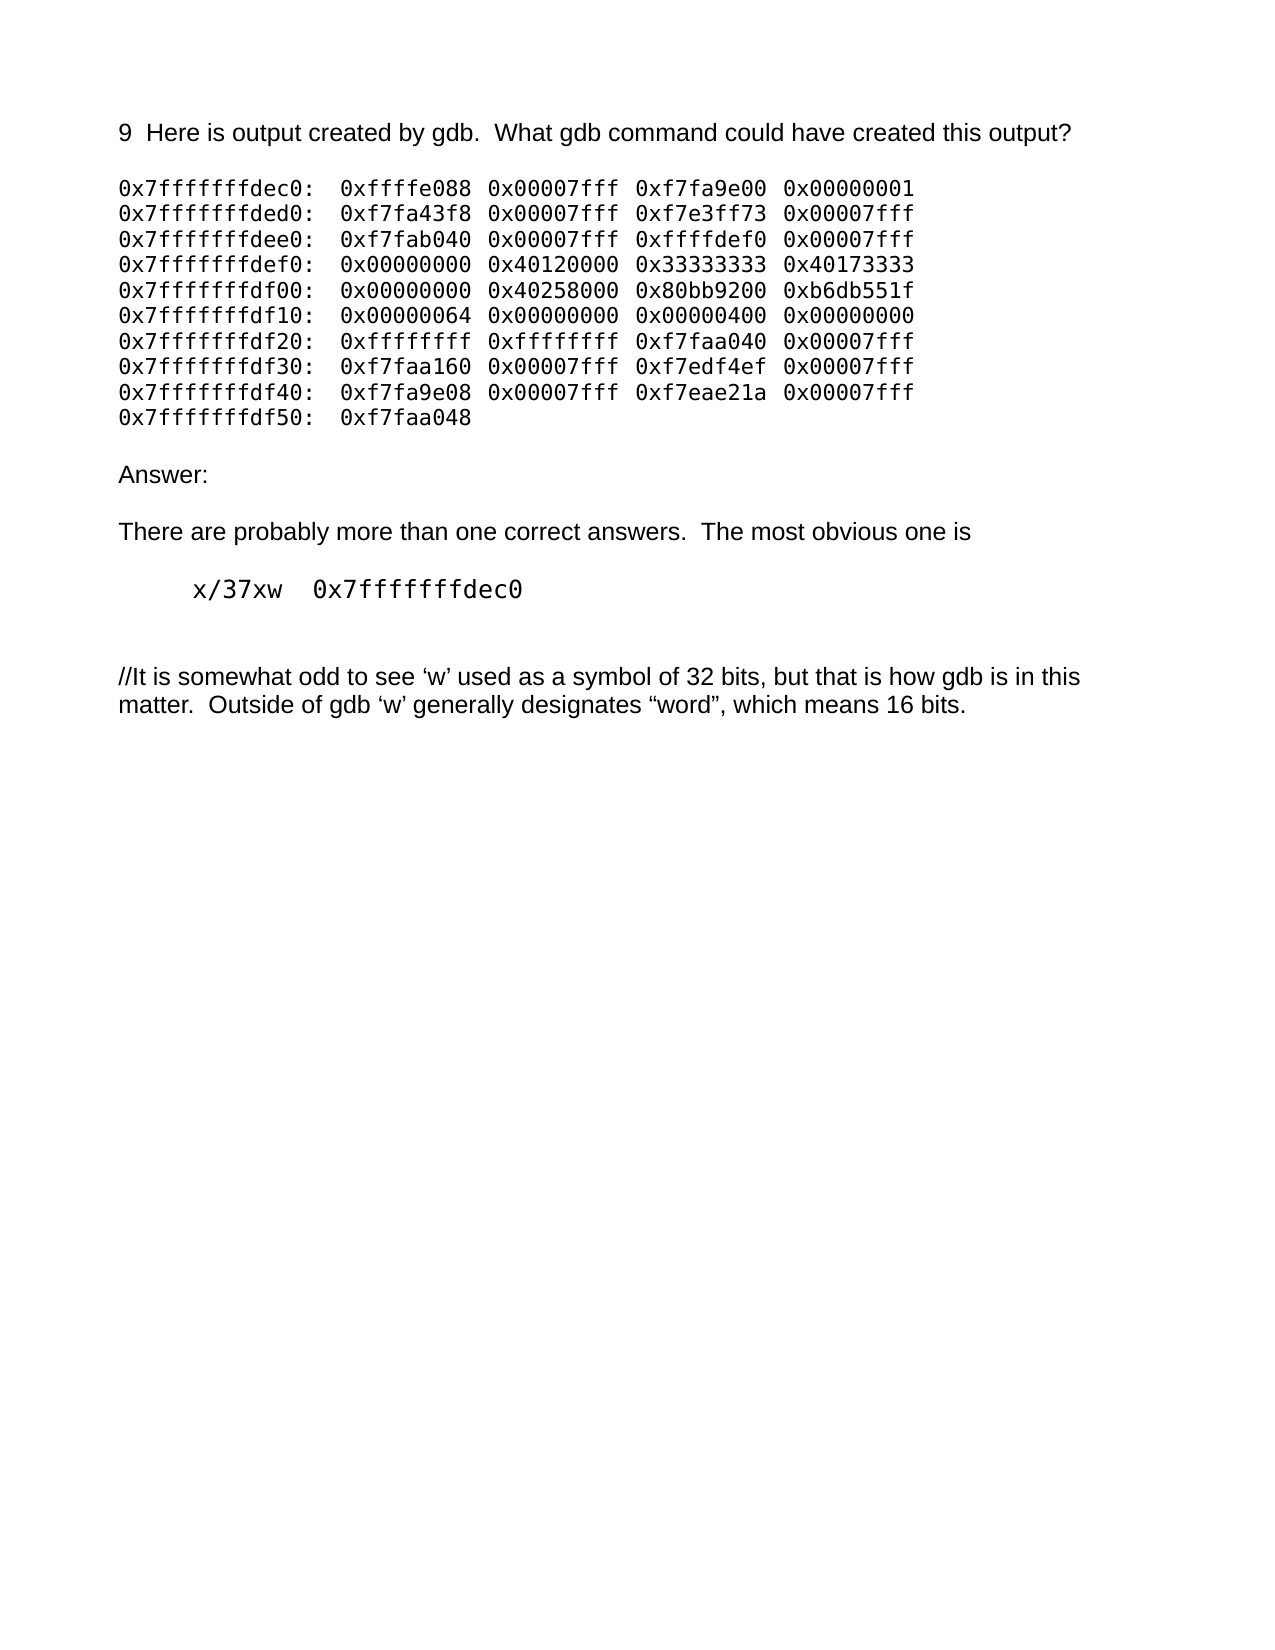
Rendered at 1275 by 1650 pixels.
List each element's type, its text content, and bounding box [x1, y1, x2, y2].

text 0x7fffffffdf30: 0xf7faa160 0x00007fff 0xf7edf4ef 0x00007fff [118, 354, 1157, 380]
text 0x7fffffffdf20: 0xffffffff 0xffffffff 0xf7faa040 0x00007fff [118, 329, 1157, 354]
text 0x7fffffffdef0: 0x00000000 0x40120000 0x33333333 0x40173333 [118, 252, 1157, 278]
text x/37xw 0x7fffffffdec0 [118, 574, 1157, 604]
text 9 Here is output created by gdb. What gdb command could have created this output? [118, 118, 1157, 147]
text Answer: [118, 459, 1157, 488]
text 0x7fffffffdf50: 0xf7faa048 [118, 405, 1157, 431]
text 0x7fffffffdf10: 0x00000064 0x00000000 0x00000400 0x00000000 [118, 303, 1157, 329]
text 0x7fffffffded0: 0xf7fa43f8 0x00007fff 0xf7e3ff73 0x00007fff [118, 201, 1157, 227]
text 0x7fffffffdee0: 0xf7fab040 0x00007fff 0xffffdef0 0x00007fff [118, 227, 1157, 252]
text //It is somewhat odd to see ‘w’ used as a symbol of 32 bits, but that is how gdb is in this matter. Outside of gdb ‘w’ generally designates “word”, which means 16 bits. [118, 661, 1157, 719]
text There are probably more than one correct answers. The most obvious one is [118, 517, 1157, 546]
text 0x7fffffffdec0: 0xffffe088 0x00007fff 0xf7fa9e00 0x00000001 [118, 176, 1157, 201]
text 0x7fffffffdf40: 0xf7fa9e08 0x00007fff 0xf7eae21a 0x00007fff [118, 380, 1157, 405]
text 0x7fffffffdf00: 0x00000000 0x40258000 0x80bb9200 0xb6db551f [118, 278, 1157, 303]
